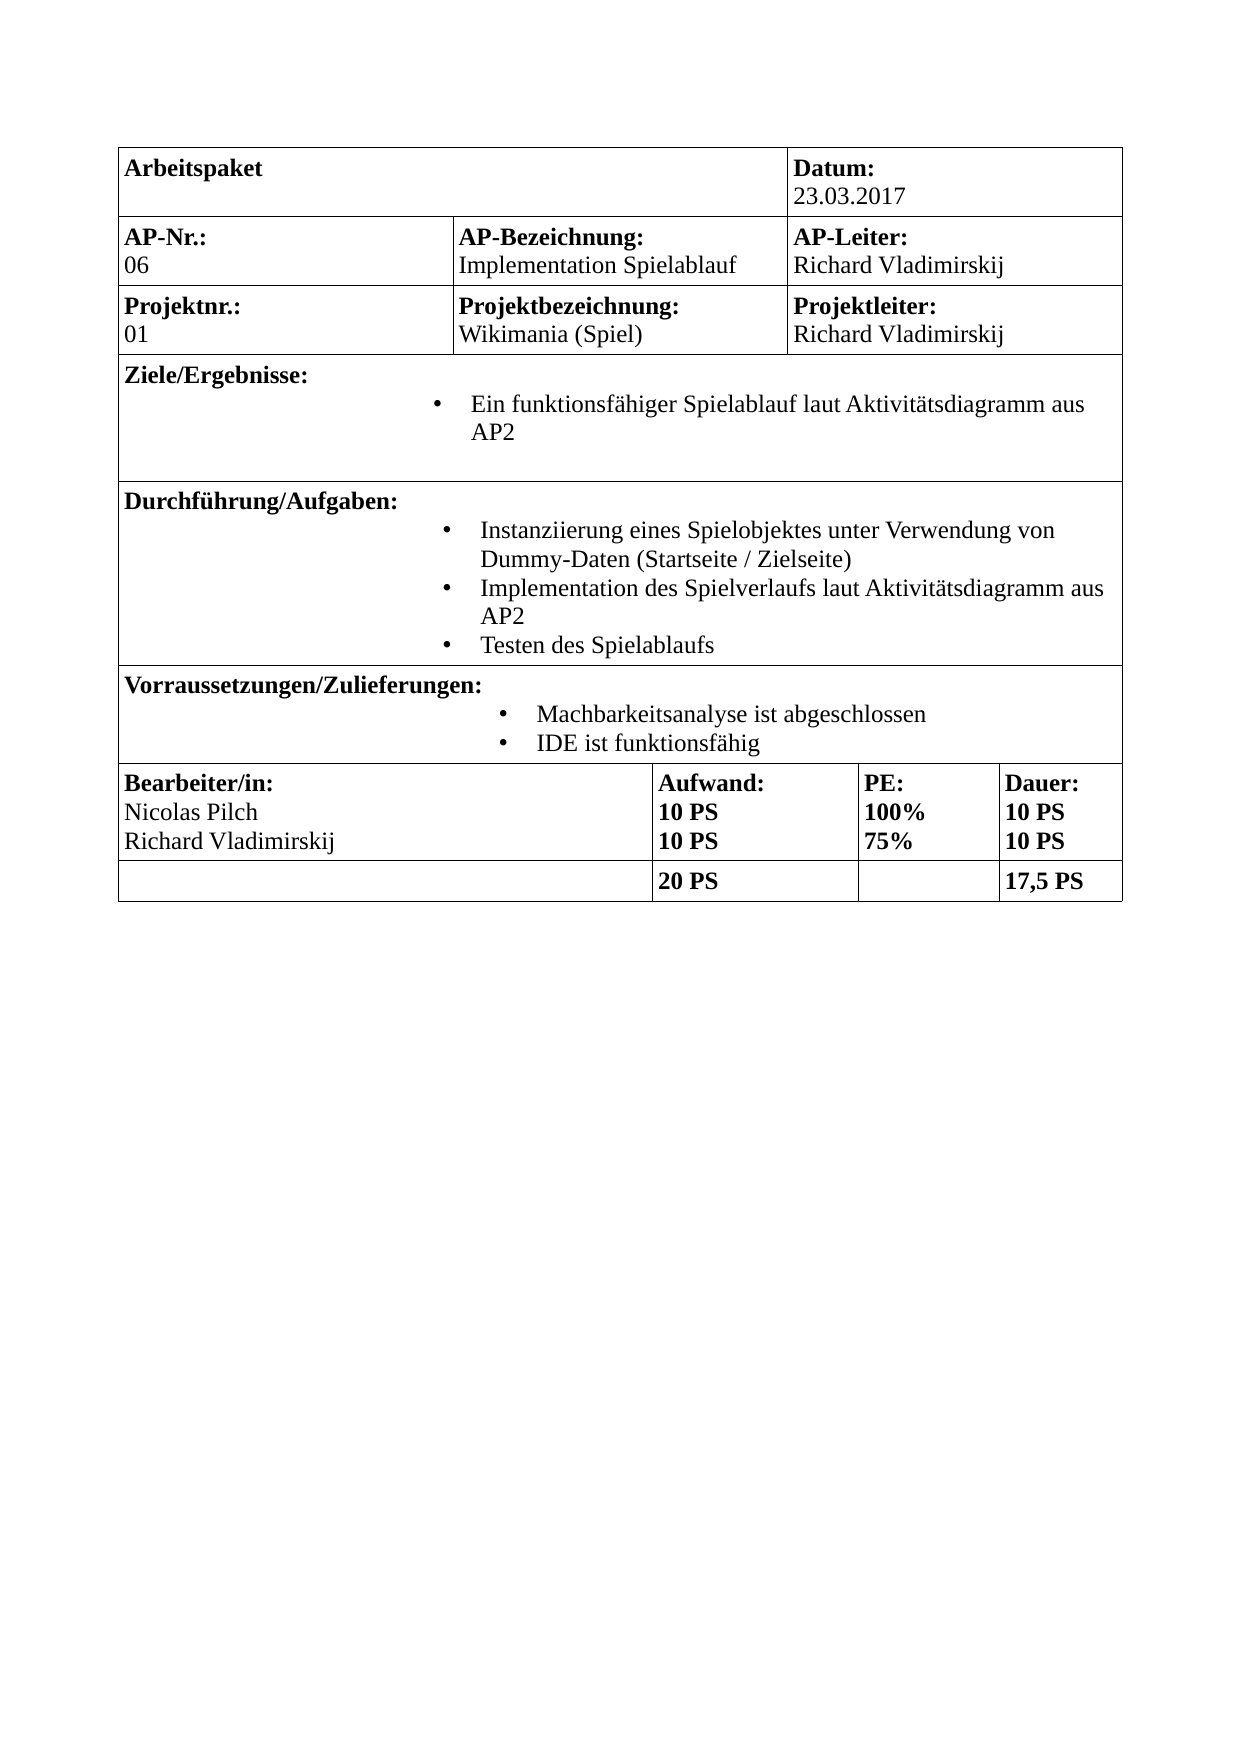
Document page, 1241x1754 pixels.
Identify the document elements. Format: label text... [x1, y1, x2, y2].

table_cell Bearbeiter/in: Nicolas Pilch Richard Vladimirskij [119, 764, 652, 860]
table_cell Durchführung/Aufgaben: Instanziierung eines Spielobjektes unter Verwendung von Dummy-Daten (Startseite / Zielseite) Implementation des Spielverlaufs laut Aktivitätsdiagramm aus AP2 Testen des Spielablaufs [119, 482, 1122, 665]
table_cell Vorraussetzungen/Zulieferungen: Machbarkeitsanalyse ist abgeschlossen IDE ist funktionsfähig [119, 666, 1122, 762]
table_cell AP-Nr.: 06 [119, 217, 453, 285]
table_cell Projektleiter: Richard Vladimirskij [788, 286, 1122, 354]
table_cell [859, 861, 999, 901]
table_cell [119, 861, 652, 901]
table_cell Projektnr.: 01 [119, 286, 453, 354]
table_cell 20 PS [653, 861, 858, 901]
table_cell 17,5 PS [1000, 861, 1122, 901]
table_cell AP-Bezeichnung: Implementation Spielablauf [454, 217, 787, 285]
table_cell Aufwand: 10 PS 10 PS [653, 764, 858, 860]
table_cell Ziele/Ergebnisse: Ein funktionsfähiger Spielablauf laut Aktivitätsdiagramm aus AP2 [119, 355, 1122, 481]
table_header Arbeitspaket [119, 148, 787, 216]
table_cell PE: 100% 75% [859, 764, 999, 860]
table_header Datum: 23.03.2017 [788, 148, 1122, 216]
table_cell Projektbezeichnung: Wikimania (Spiel) [454, 286, 787, 354]
table_cell Dauer: 10 PS 10 PS [1000, 764, 1122, 860]
table_cell AP-Leiter: Richard Vladimirskij [788, 217, 1122, 285]
